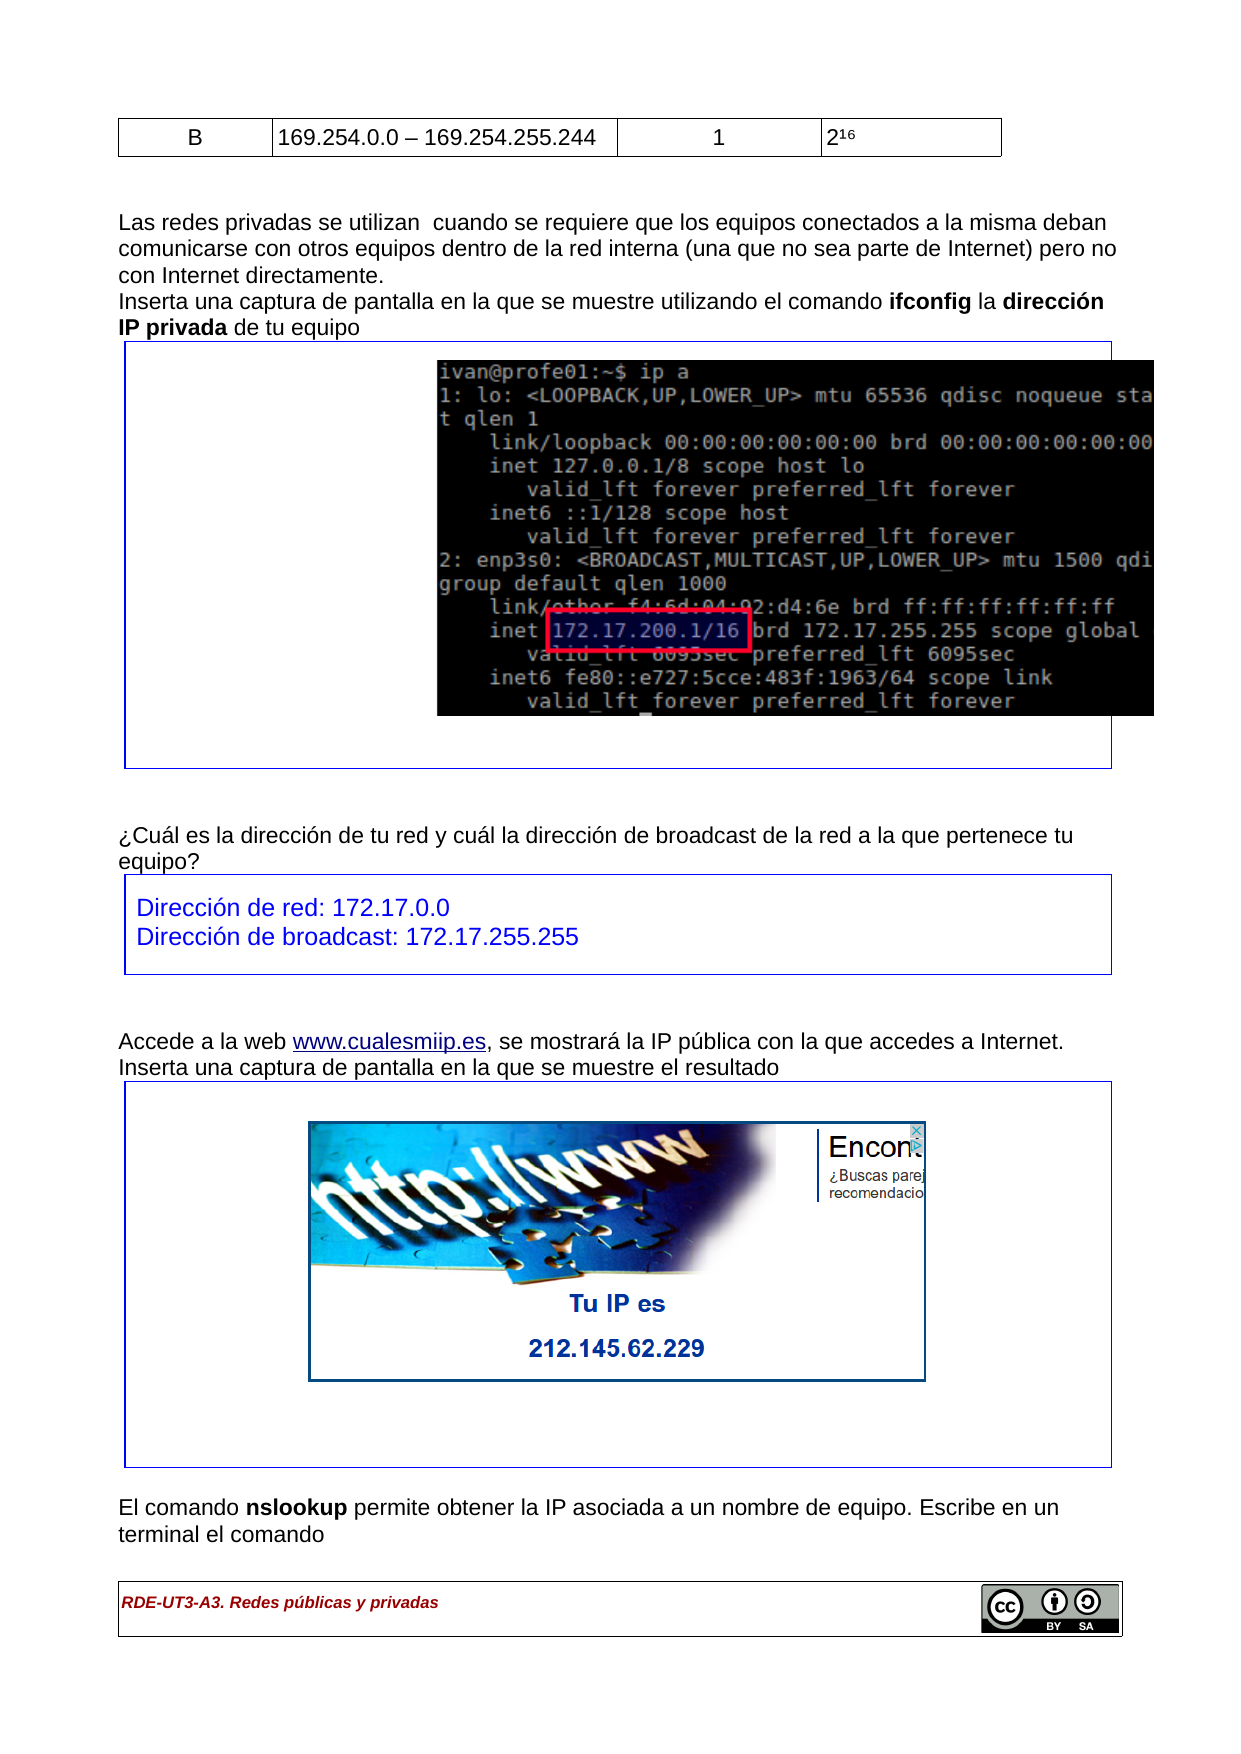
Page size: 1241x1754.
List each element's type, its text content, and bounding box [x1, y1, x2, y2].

table_cell 2¹⁶ [822, 119, 1001, 156]
text Las redes privadas se utilizan cuando se requiere que los equipos conectados a la misma deban comunicarse con otros equipos dentro de la red interna (una que no sea parte de Internet) pero no con Internet directamente. [118, 209, 1122, 288]
text El comando nslookup permite obtener la IP asociada a un nombre de equipo. Escribe en un terminal el comando [118, 1494, 1122, 1547]
table_header [126, 1082, 1111, 1099]
picture [436, 360, 1154, 716]
text Inserta una captura de pantalla en la que se muestre utilizando el comando ifconfig la dirección IP privada de tu equipo [118, 288, 1122, 341]
table_cell B [119, 119, 272, 156]
text ¿Cuál es la dirección de tu red y cuál la dirección de broadcast de la red a la que pertenece tu equipo? [118, 822, 1122, 874]
table_header [126, 342, 1111, 768]
table_cell 169.254.0.0 – 169.254.255.244 [273, 119, 617, 156]
table_header Dirección de red: 172.17.0.0 Dirección de broadcast: 172.17.255.255 [126, 875, 1111, 974]
picture [298, 1099, 938, 1402]
picture [981, 1584, 1119, 1633]
table_header [126, 1100, 1111, 1467]
table_cell 1 [618, 119, 821, 156]
text Accede a la web www.cualesmiip.es, se mostrará la IP pública con la que accedes a Internet. Inserta una captura de pantalla en la que se muestre el resultado [118, 1028, 1122, 1081]
